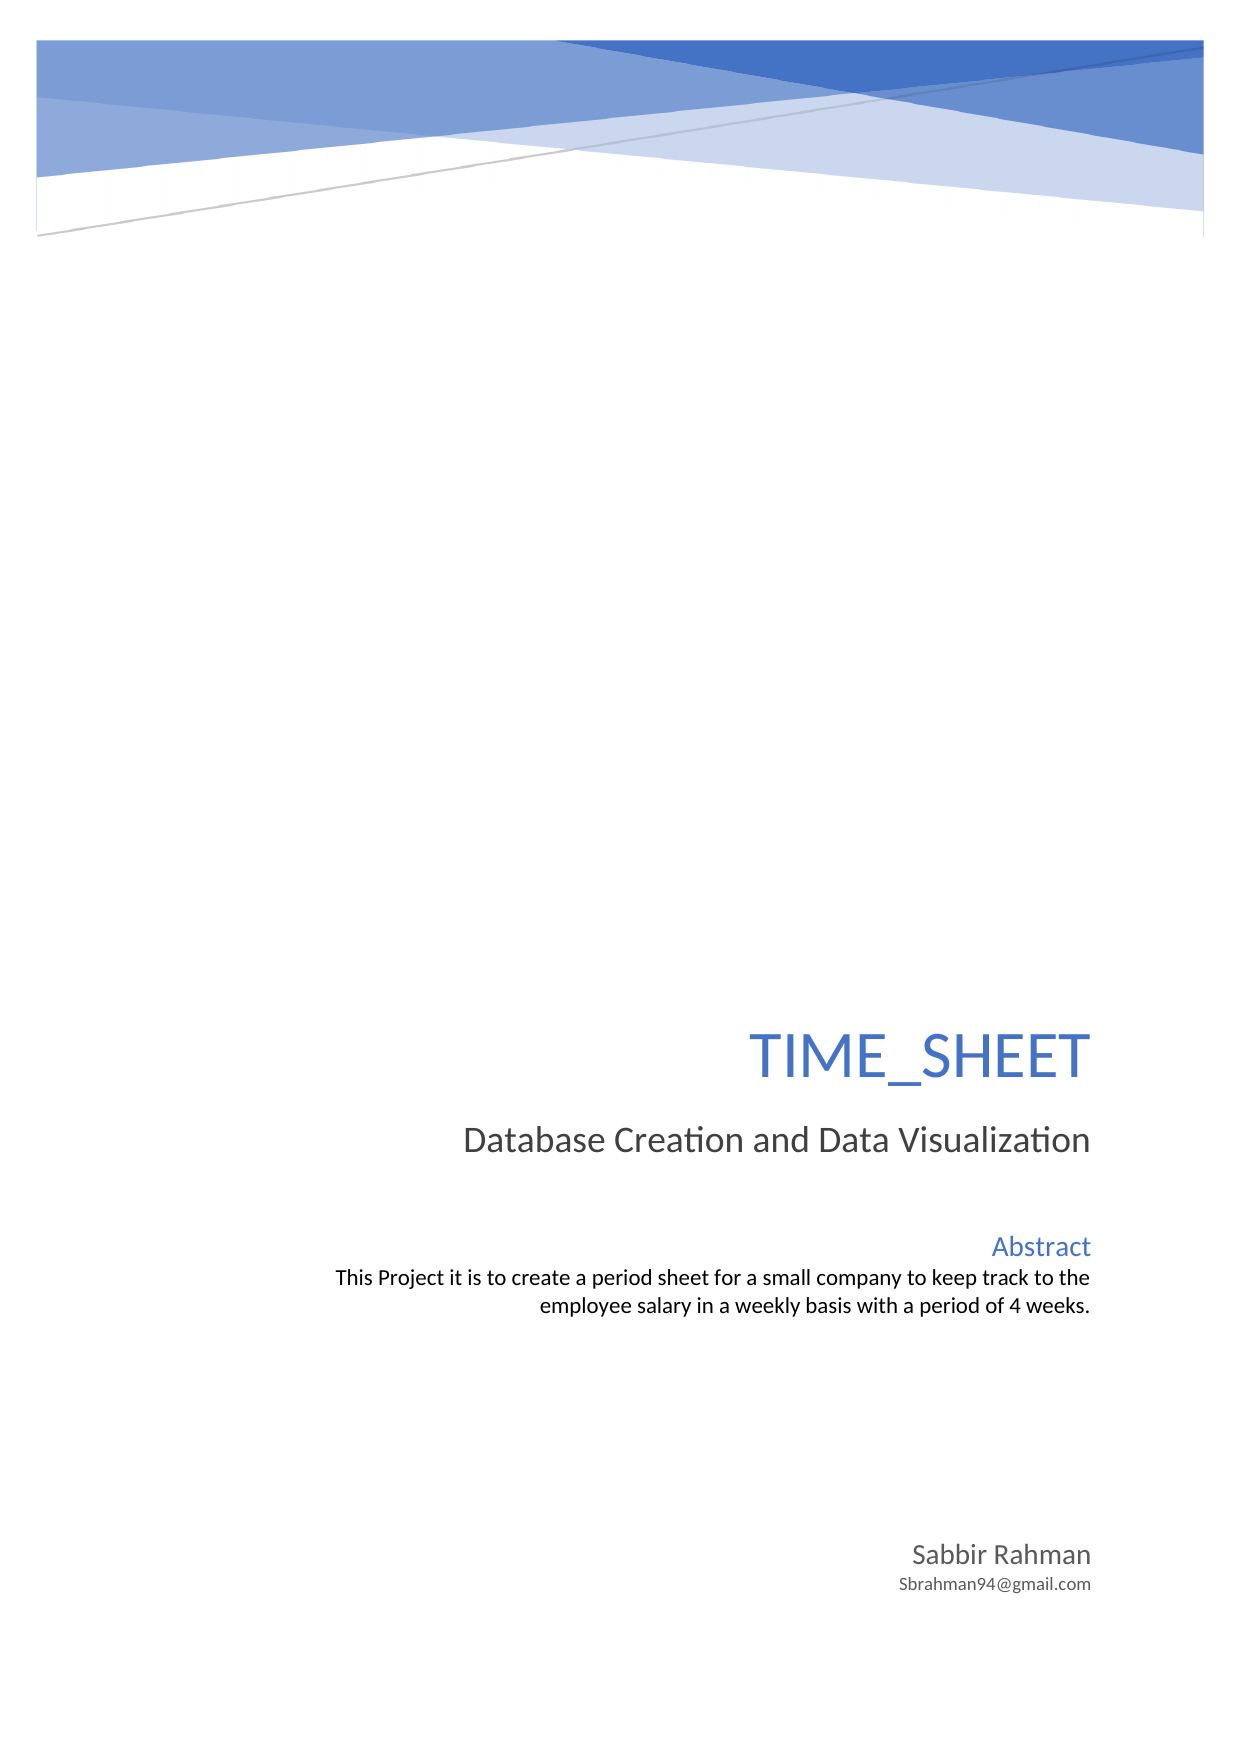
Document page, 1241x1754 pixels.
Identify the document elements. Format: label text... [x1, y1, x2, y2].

text TIme_sheet [299, 1013, 1091, 1094]
text Sabbir Rahman [299, 1536, 1091, 1572]
text Abstract [299, 1228, 1091, 1263]
text This Project it is to create a period sheet for a small company to keep track to the employee salary in a weekly basis with a period of 4 weeks. [299, 1263, 1091, 1319]
text Sbrahman94@gmail.com [299, 1572, 1091, 1595]
text Database Creation and Data Visualization [299, 1116, 1091, 1162]
